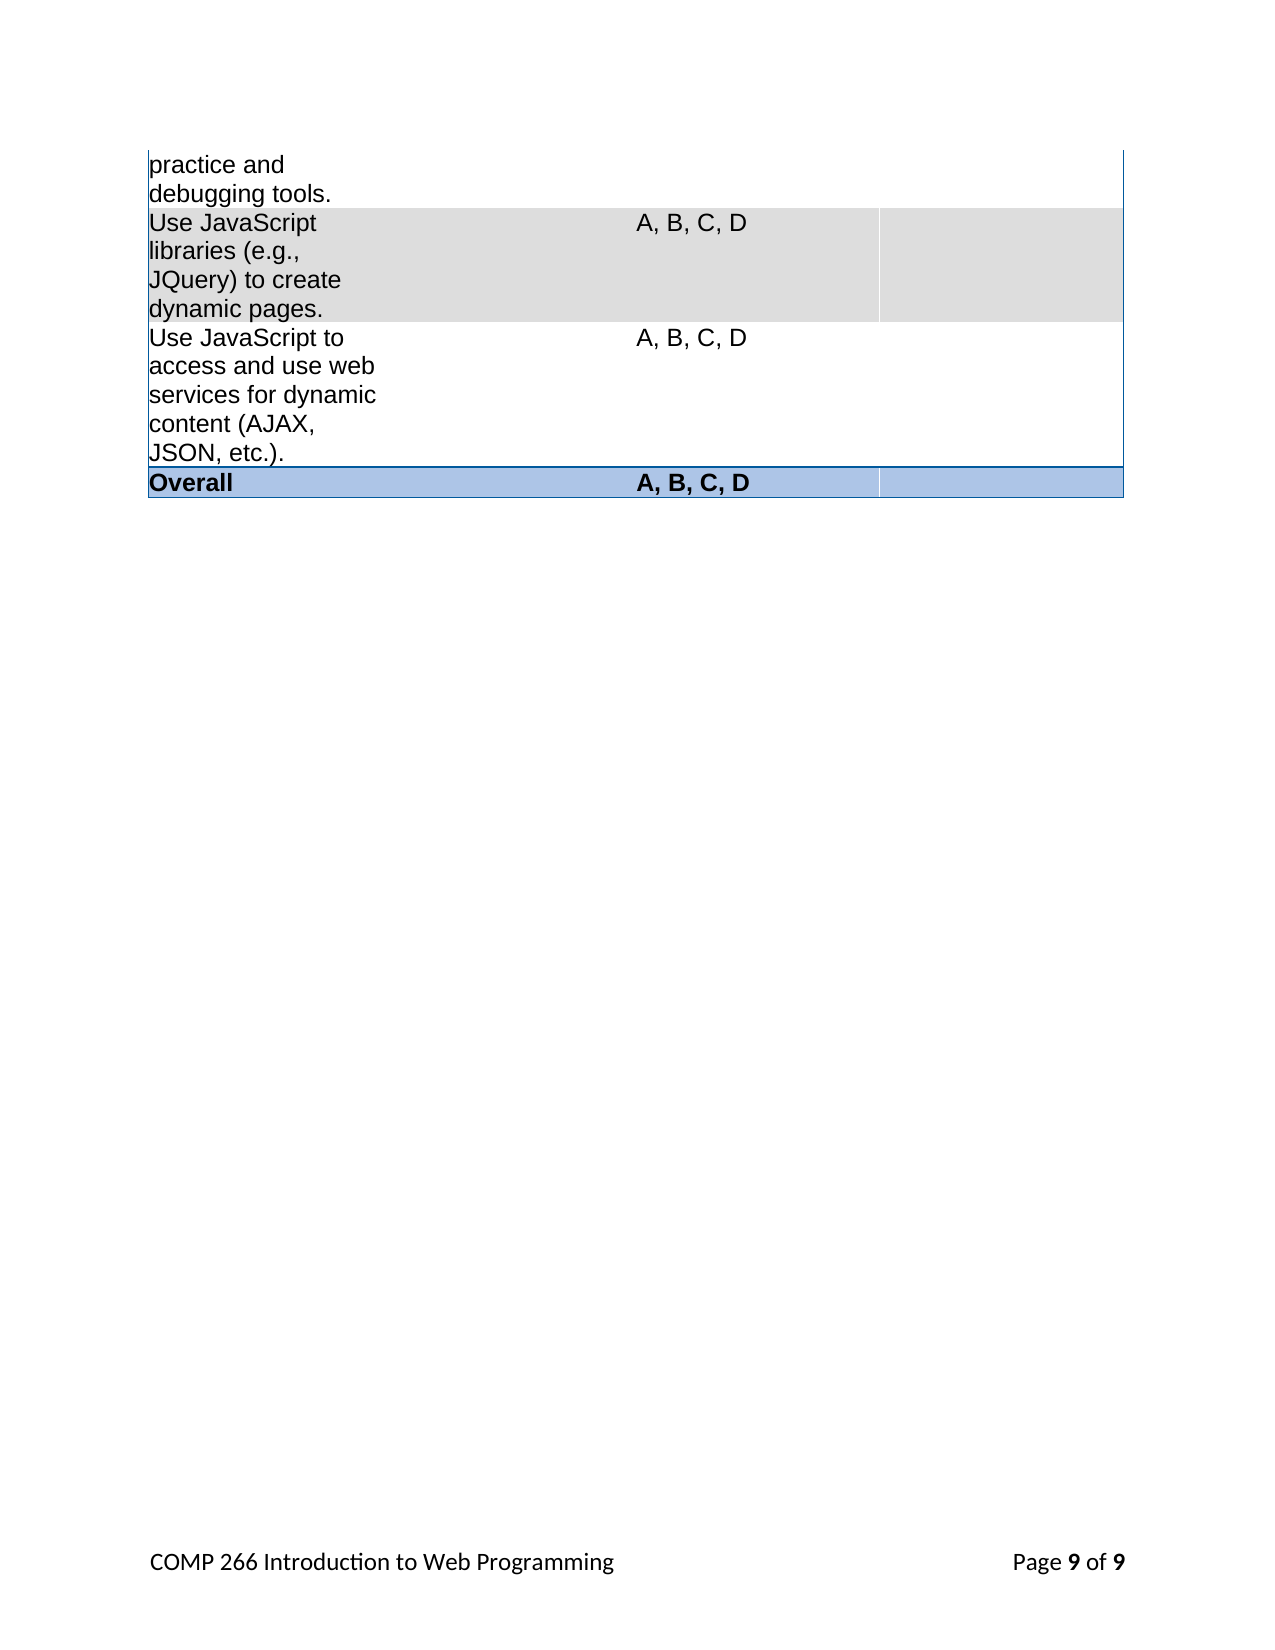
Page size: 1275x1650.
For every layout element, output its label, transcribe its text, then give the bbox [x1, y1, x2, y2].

table_cell [880, 208, 1123, 322]
table_cell [880, 323, 1123, 466]
table_cell [880, 150, 1123, 207]
table_cell practice and debugging tools. [149, 150, 392, 207]
table_cell A, B, C, D [636, 208, 879, 322]
table_cell [880, 468, 1123, 497]
table_cell Overall [149, 468, 392, 497]
table_cell [392, 208, 636, 322]
table_cell [392, 150, 636, 207]
table_cell [392, 323, 636, 466]
table_cell A, B, C, D [636, 468, 879, 497]
table_cell Use JavaScript to access and use web services for dynamic content (AJAX, JSON, etc.). [149, 323, 392, 466]
table_cell [636, 150, 879, 207]
table_cell A, B, C, D [636, 323, 879, 466]
table_cell [392, 468, 636, 497]
table_cell Use JavaScript libraries (e.g., JQuery) to create dynamic pages. [149, 208, 392, 322]
